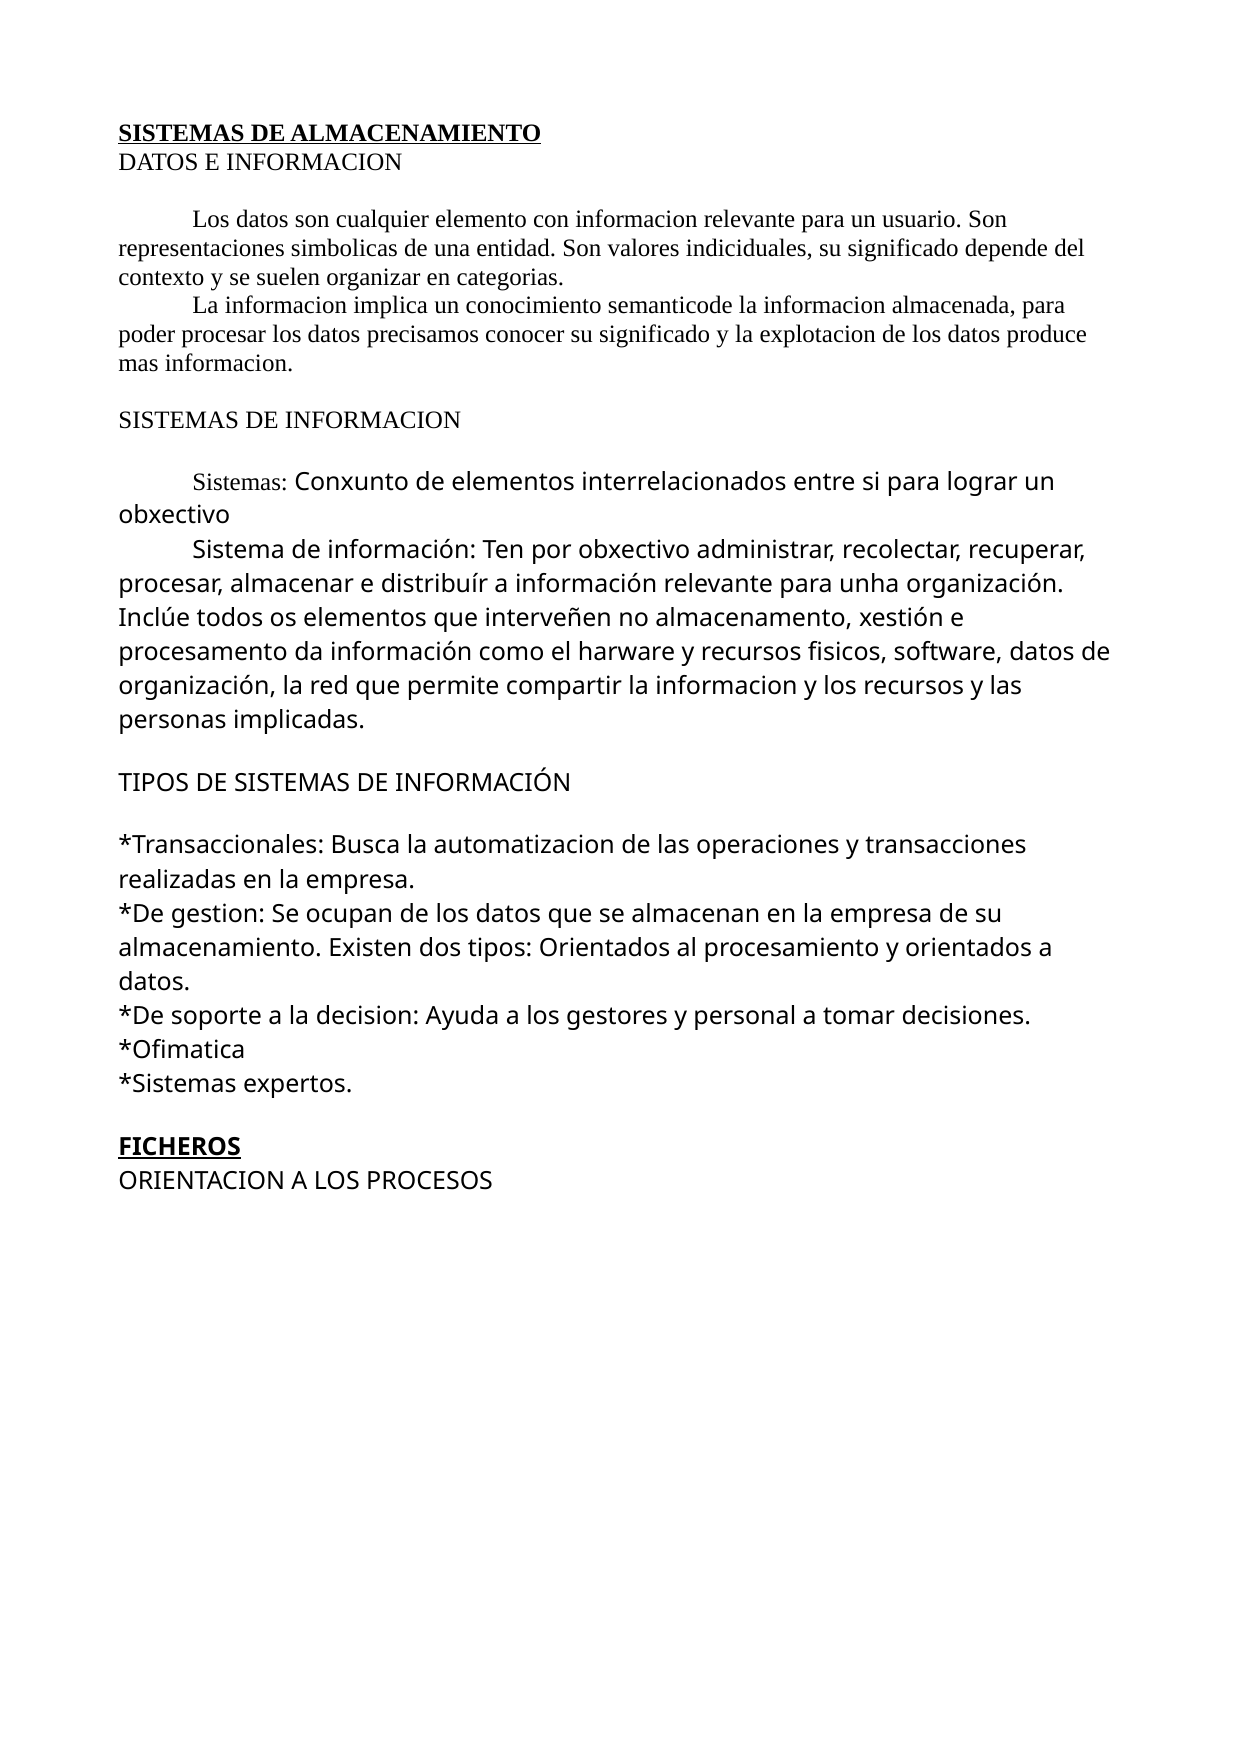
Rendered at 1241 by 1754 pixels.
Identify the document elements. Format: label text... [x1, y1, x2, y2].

text FICHEROS [118, 1128, 1122, 1162]
text Sistema de información: Ten por obxectivo administrar, recolectar, recuperar, procesar, almacenar e distribuír a información relevante para unha organización. Inclúe todos os elementos que interveñen no almacenamento, xestión e procesamento da información como el harware y recursos fisicos, software, datos de organización, la red que permite compartir la informacion y los recursos y las personas implicadas. [118, 531, 1122, 736]
text *De soporte a la decision: Ayuda a los gestores y personal a tomar decisiones. [118, 997, 1122, 1032]
text La informacion implica un conocimiento semanticode la informacion almacenada, para poder procesar los datos precisamos conocer su significado y la explotacion de los datos produce mas informacion. [118, 291, 1122, 377]
text ORIENTACION A LOS PROCESOS [118, 1162, 1122, 1197]
text Sistemas: Conxunto de elementos interrelacionados entre si para lograr un obxectivo [118, 463, 1122, 531]
text DATOS E INFORMACION [118, 147, 1122, 176]
text SISTEMAS DE ALMACENAMIENTO [118, 118, 1122, 147]
text Los datos son cualquier elemento con informacion relevante para un usuario. Son representaciones simbolicas de una entidad. Son valores indiciduales, su significado depende del contexto y se suelen organizar en categorias. [118, 204, 1122, 291]
text *Sistemas expertos. [118, 1066, 1122, 1100]
text TIPOS DE SISTEMAS DE INFORMACIÓN [118, 764, 1122, 798]
text *Transaccionales: Busca la automatizacion de las operaciones y transacciones realizadas en la empresa. [118, 827, 1122, 895]
text *Ofimatica [118, 1032, 1122, 1066]
text *De gestion: Se ocupan de los datos que se almacenan en la empresa de su almacenamiento. Existen dos tipos: Orientados al procesamiento y orientados a datos. [118, 895, 1122, 997]
text SISTEMAS DE INFORMACION [118, 406, 1122, 434]
